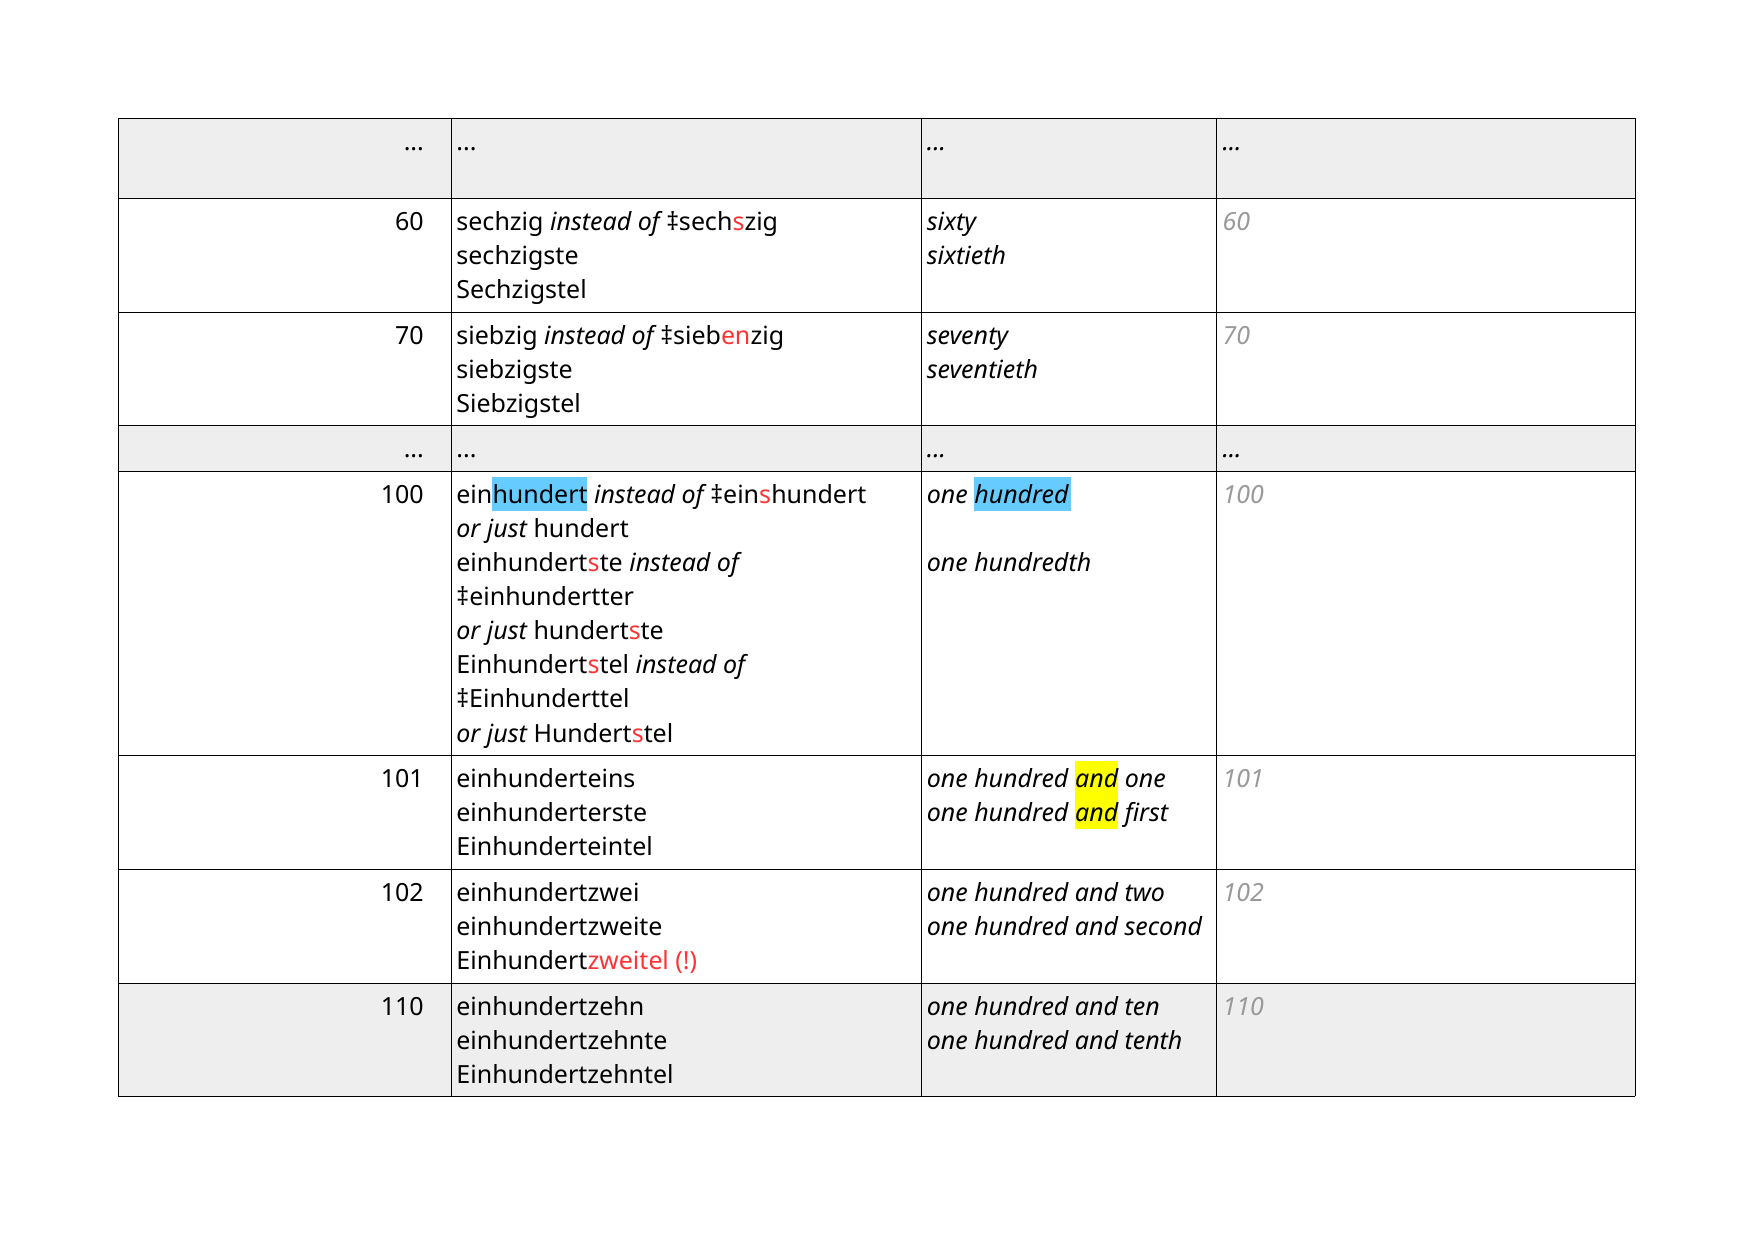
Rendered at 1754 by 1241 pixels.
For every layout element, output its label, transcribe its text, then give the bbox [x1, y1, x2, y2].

table_cell [429, 984, 451, 1096]
table_cell one hundred one hundredth [922, 472, 1216, 755]
table_cell [429, 313, 451, 425]
table_cell ... [452, 119, 921, 198]
table_cell [429, 426, 451, 471]
table_cell 110 [1217, 984, 1635, 1096]
table_cell einhundert instead of ‡einshundert or just hundert einhundertste instead of ‡einhundertter or just hundertste Einhundertstel instead of ‡Einhunderttel or just Hundertstel [452, 472, 921, 755]
table_cell [429, 199, 451, 312]
table_cell [429, 870, 451, 982]
table_cell [429, 472, 451, 755]
table_cell 70 [1217, 313, 1635, 425]
table_cell 100 [1217, 472, 1635, 755]
table_cell ... [119, 426, 429, 471]
table_cell einhunderteins einhunderterste Einhunderteintel [452, 756, 921, 869]
table_cell [429, 119, 451, 198]
table_cell ... [452, 426, 921, 471]
table_cell 102 [119, 870, 429, 982]
table_cell 70 [119, 313, 429, 425]
table_cell one hundred and one one hundred and first [922, 756, 1216, 869]
table_cell siebzig instead of ‡siebenzig siebzigste Siebzigstel [452, 313, 921, 425]
table_cell 101 [1217, 756, 1635, 869]
table_cell ... [922, 426, 1216, 471]
table_cell einhundertzwei einhundertzweite Einhundertzweitel (!) [452, 870, 921, 982]
table_cell one hundred and ten one hundred and tenth [922, 984, 1216, 1096]
table_cell ... [119, 119, 429, 198]
table_cell ... [1217, 426, 1635, 471]
table_cell 100 [119, 472, 429, 755]
table_cell 60 [119, 199, 429, 312]
table_cell seventy seventieth [922, 313, 1216, 425]
table_cell 101 [119, 756, 429, 869]
table_cell 110 [119, 984, 429, 1096]
table_cell one hundred and two one hundred and second [922, 870, 1216, 982]
table_cell einhundertzehn einhundertzehnte Einhundertzehntel [452, 984, 921, 1096]
table_cell sechzig instead of ‡sechszig sechzigste Sechzigstel [452, 199, 921, 312]
table_cell sixty sixtieth [922, 199, 1216, 312]
table_cell 102 [1217, 870, 1635, 982]
table_cell 60 [1217, 199, 1635, 312]
table_cell ... [1217, 119, 1635, 198]
table_cell [429, 756, 451, 869]
table_cell ... [922, 119, 1216, 198]
